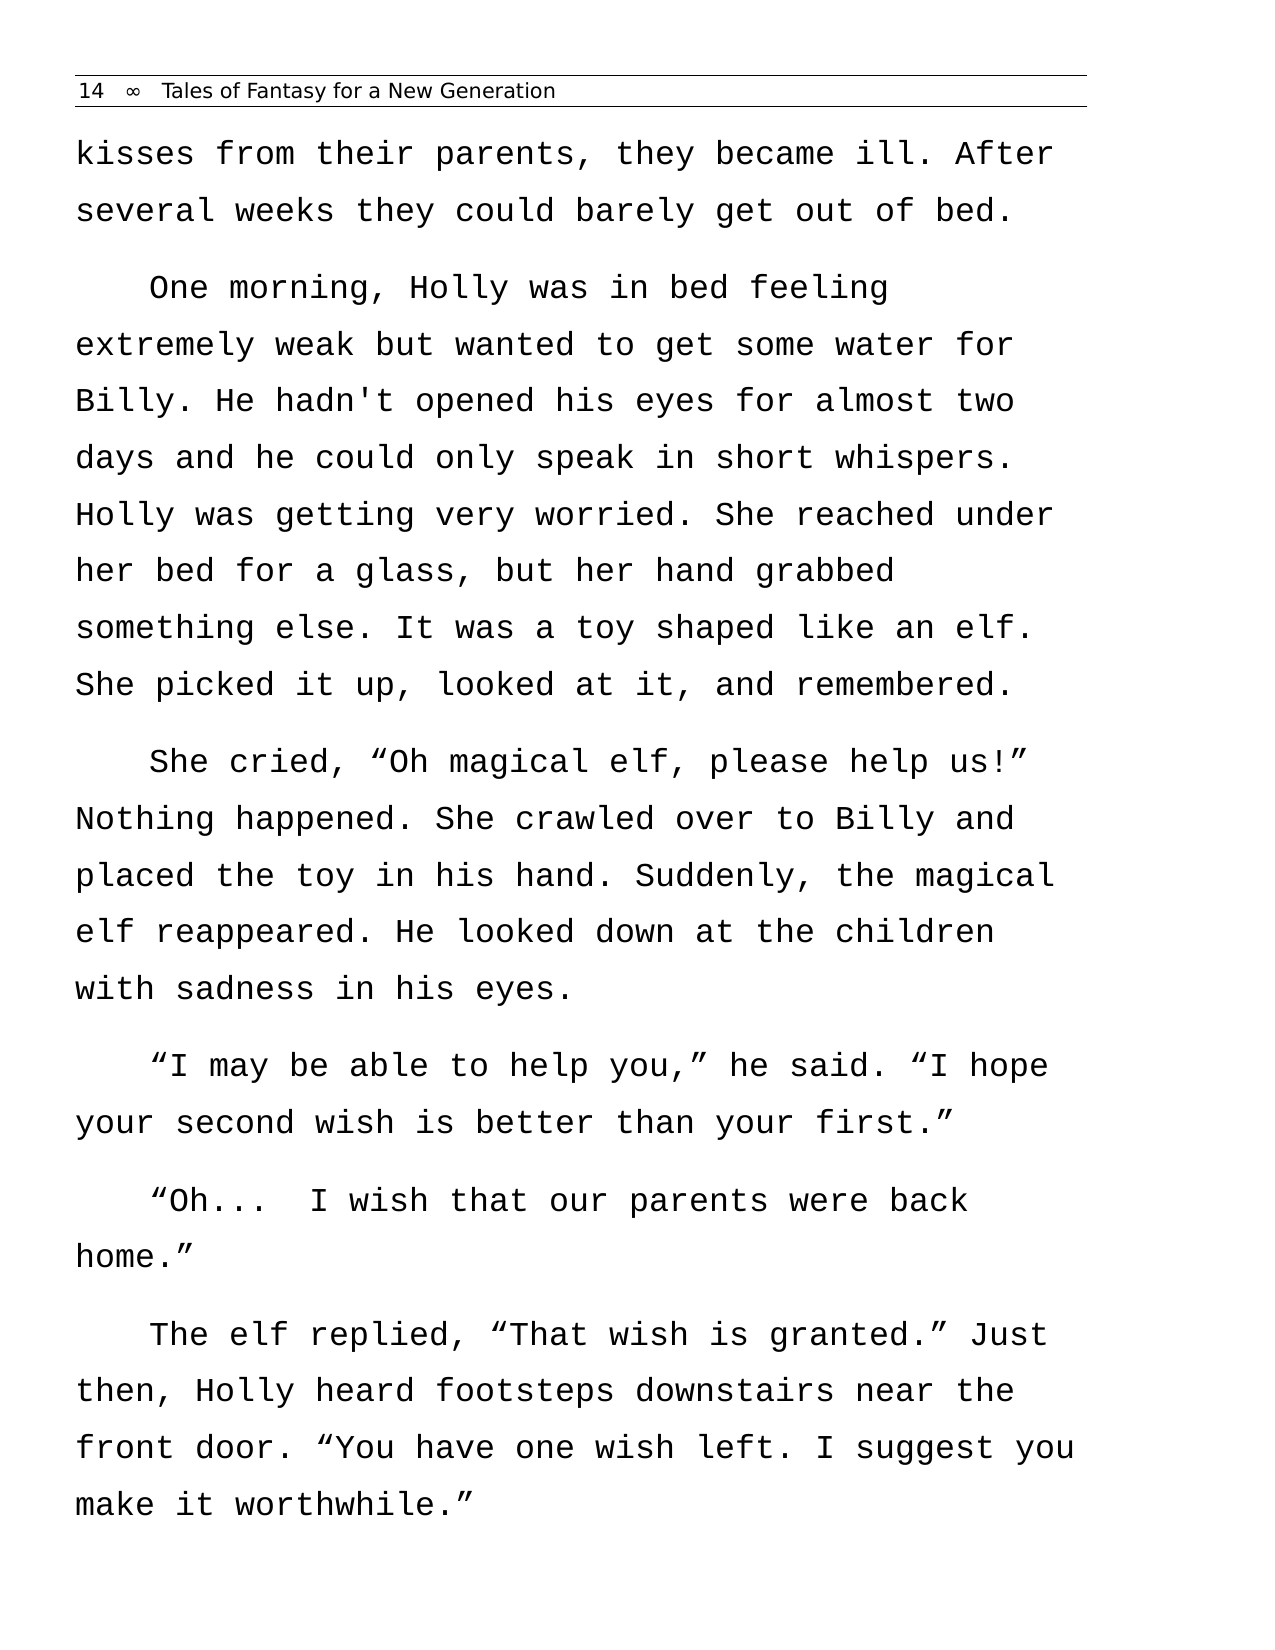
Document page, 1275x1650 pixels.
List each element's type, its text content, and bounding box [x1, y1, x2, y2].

text “Oh... I wish that our parents were back home.” [75, 1183, 1087, 1278]
text She cried, “Oh magical elf, please help us!” Nothing happened. She crawled over to Billy and placed the toy in his hand. Suddenly, the magical elf reappeared. He looked down at the children with sadness in his eyes. [75, 745, 1087, 1009]
text The elf replied, “That wish is granted.” Just then, Holly heard footsteps downstairs near the front door. “You have one wish left. I suggest you make it worthwhile.” [75, 1317, 1087, 1525]
text kisses from their parents, they became ill. After several weeks they could barely get out of bed. [75, 137, 1087, 231]
text “I may be able to help you,” he said. “I hope your second wish is better than your first.” [75, 1049, 1087, 1143]
text One morning, Holly was in bed feeling extremely weak but wanted to get some water for Billy. He hadn't opened his eyes for almost two days and he could only speak in short whispers. Holly was getting very worried. She reached under her bed for a glass, but her hand grabbed something else. It was a toy shaped like an elf. She picked it up, looked at it, and remembered. [75, 271, 1087, 705]
